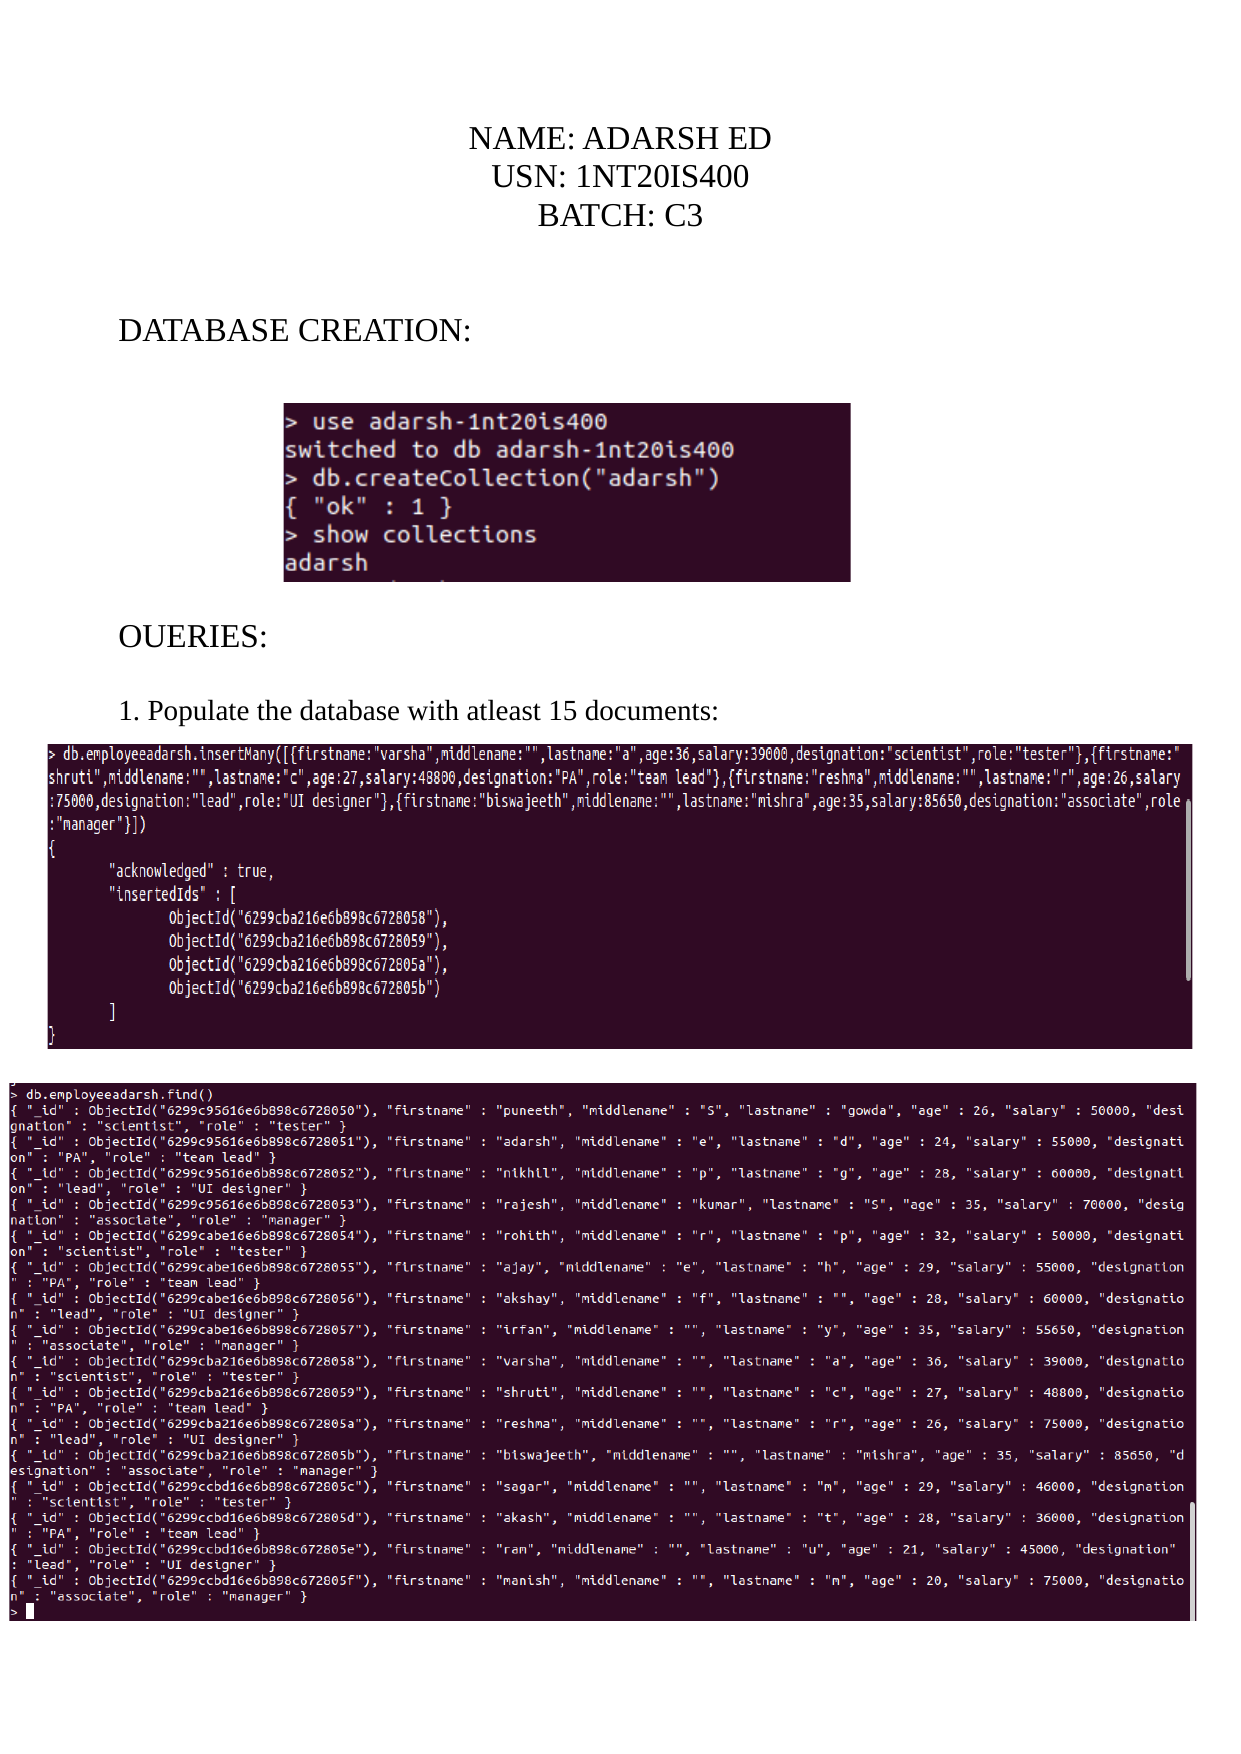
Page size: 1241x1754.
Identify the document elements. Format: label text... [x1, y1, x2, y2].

text OUERIES: [118, 616, 1122, 655]
text BATCH: C3 [118, 195, 1122, 233]
picture [283, 403, 851, 582]
picture [47, 744, 1193, 1049]
text USN: 1NT20IS400 [118, 156, 1122, 195]
text 1. Populate the database with atleast 15 documents: [118, 693, 1122, 727]
picture [9, 1083, 1197, 1621]
text DATABASE CREATION: [118, 310, 1122, 348]
text NAME: ADARSH ED [118, 118, 1122, 156]
